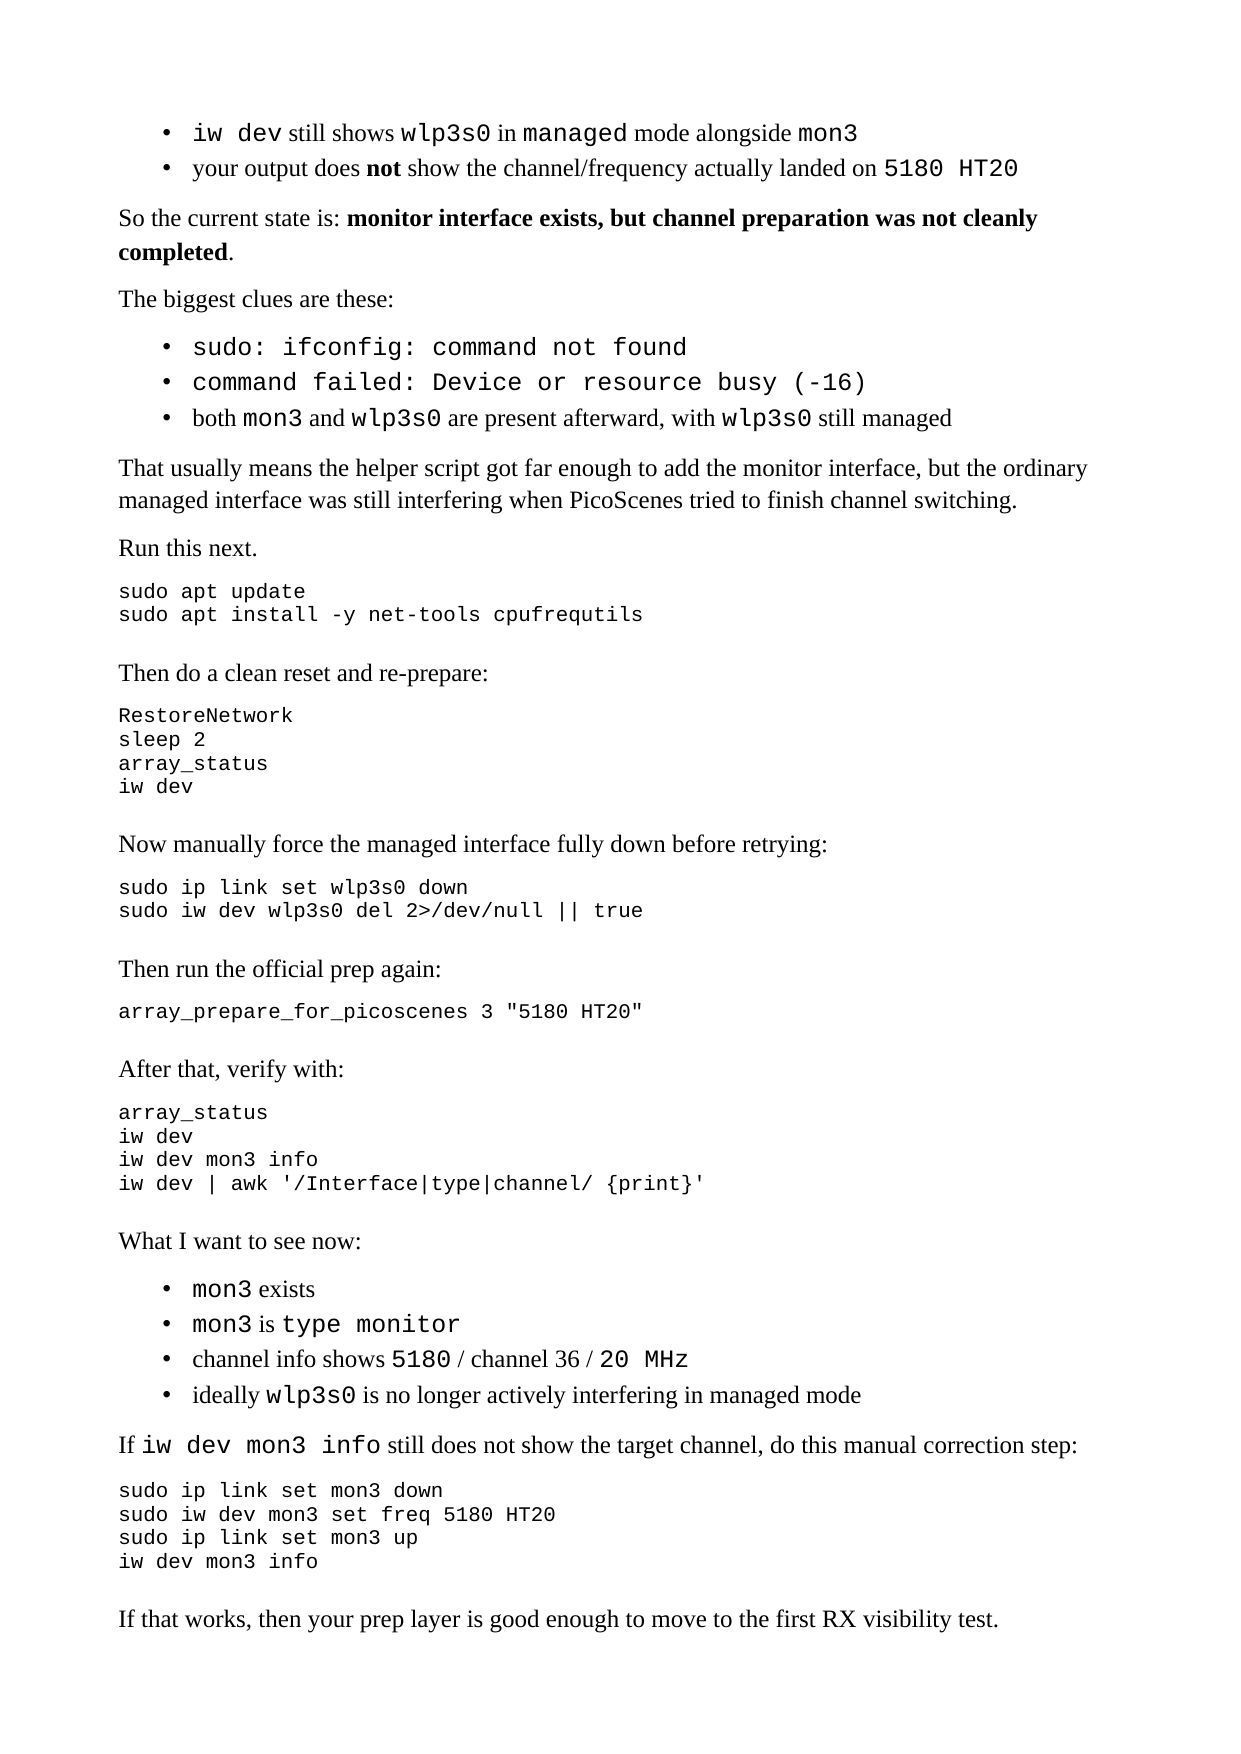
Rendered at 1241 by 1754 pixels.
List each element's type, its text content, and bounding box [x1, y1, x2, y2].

text Then run the official prep again: [118, 954, 1122, 982]
text So the current state is: monitor interface exists, but channel preparation was not cleanly completed. [118, 203, 1122, 265]
text sudo iw dev wlp3s0 del 2>/dev/null || true [118, 901, 1122, 924]
list ideally wlp3s0 is no longer actively interfering in managed mode [162, 1380, 1122, 1411]
text array_status [118, 752, 1122, 776]
text sudo apt update [118, 581, 1122, 604]
list mon3 exists [162, 1274, 1122, 1304]
text If that works, then your prep layer is good enough to move to the first RX visibility test. [118, 1604, 1122, 1633]
list mon3 is type monitor [162, 1309, 1122, 1340]
text iw dev [118, 776, 1122, 800]
text iw dev [118, 1126, 1122, 1149]
list command failed: Device or resource busy (-16) [162, 367, 1122, 398]
text sudo ip link set mon3 down [118, 1480, 1122, 1503]
list iw dev still shows wlp3s0 in managed mode alongside mon3 [162, 118, 1122, 149]
text Then do a clean reset and re-prepare: [118, 658, 1122, 686]
list your output does not show the channel/frequency actually landed on 5180 HT20 [162, 153, 1122, 184]
text sudo ip link set mon3 up [118, 1527, 1122, 1551]
text Now manually force the managed interface fully down before retrying: [118, 829, 1122, 858]
text sudo ip link set wlp3s0 down [118, 877, 1122, 901]
text If iw dev mon3 info still does not show the target channel, do this manual correction step: [118, 1430, 1122, 1461]
text array_status [118, 1102, 1122, 1126]
text iw dev mon3 info [118, 1149, 1122, 1173]
list both mon3 and wlp3s0 are present afterward, with wlp3s0 still managed [162, 403, 1122, 433]
text What I want to see now: [118, 1226, 1122, 1255]
text The biggest clues are these: [118, 284, 1122, 313]
text iw dev mon3 info [118, 1551, 1122, 1574]
text sleep 2 [118, 729, 1122, 752]
text sudo apt install -y net-tools cpufrequtils [118, 604, 1122, 628]
list sudo: ifconfig: command not found [162, 332, 1122, 363]
text After that, verify with: [118, 1054, 1122, 1083]
text iw dev | awk '/Interface|type|channel/ {print}' [118, 1173, 1122, 1197]
text That usually means the helper script got far enough to add the monitor interface, but the ordinary managed interface was still interfering when PicoScenes tried to finish channel switching. [118, 453, 1122, 514]
text Run this next. [118, 533, 1122, 562]
text RestoreNetwork [118, 705, 1122, 729]
text sudo iw dev mon3 set freq 5180 HT20 [118, 1503, 1122, 1527]
text array_prepare_for_picoscenes 3 "5180 HT20" [118, 1001, 1122, 1025]
list channel info shows 5180 / channel 36 / 20 MHz [162, 1344, 1122, 1375]
